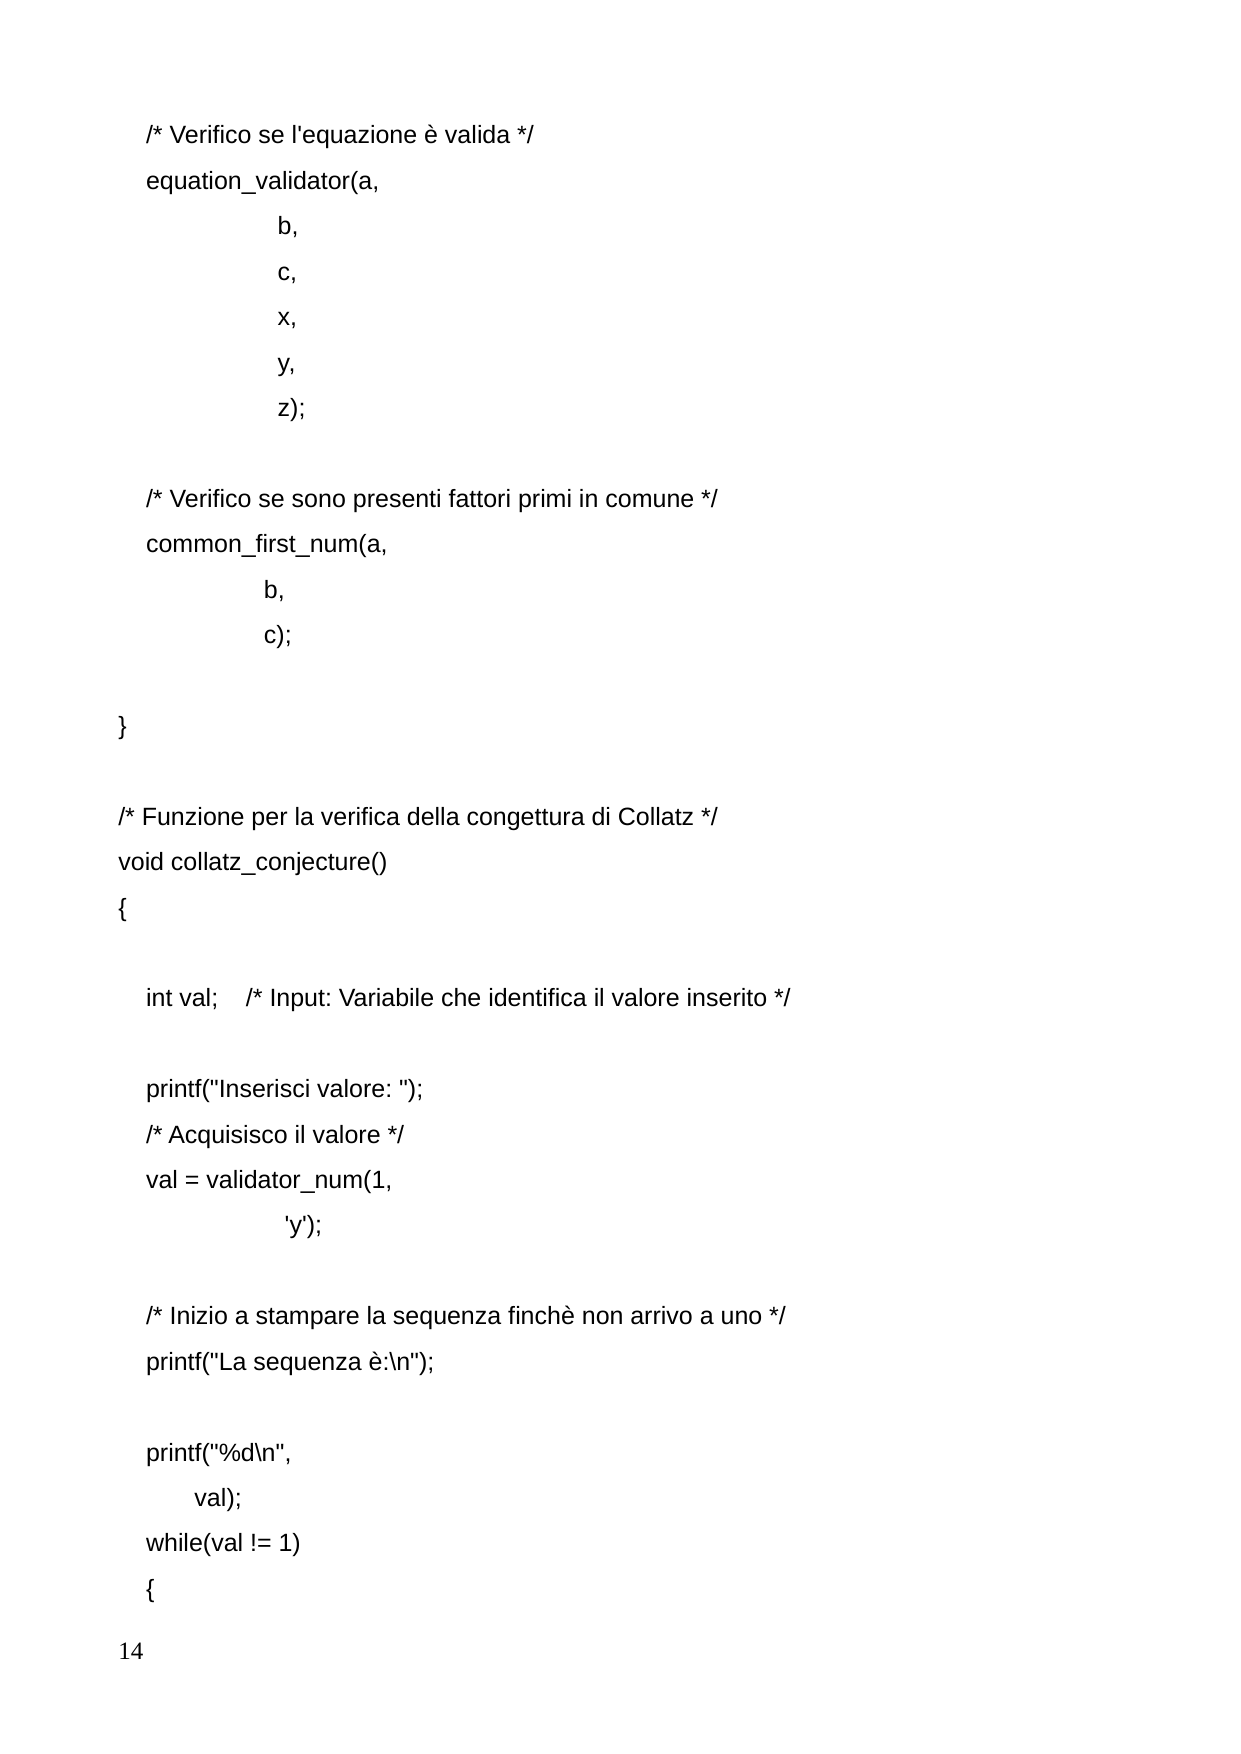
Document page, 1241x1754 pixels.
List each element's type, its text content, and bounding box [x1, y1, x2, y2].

text /* Acquisisco il valore */ [118, 1119, 1122, 1148]
text y, [118, 347, 1122, 376]
text /* Funzione per la verifica della congettura di Collatz */ [118, 802, 1122, 830]
text printf("La sequenza è:\n"); [118, 1347, 1122, 1375]
text c); [118, 620, 1122, 649]
text val = validator_num(1, [118, 1165, 1122, 1194]
text x, [118, 302, 1122, 331]
text /* Inizio a stampare la sequenza finchè non arrivo a uno */ [118, 1301, 1122, 1330]
text while(val != 1) [118, 1528, 1122, 1557]
text printf("%d\n", [118, 1437, 1122, 1466]
text 'y'); [118, 1210, 1122, 1239]
text printf("Inserisci valore: "); [118, 1074, 1122, 1103]
text b, [118, 211, 1122, 240]
text c, [118, 257, 1122, 285]
text z); [118, 393, 1122, 422]
text void collatz_conjecture() [118, 847, 1122, 876]
text { [118, 1574, 1122, 1602]
text { [118, 892, 1122, 921]
text common_first_num(a, [118, 529, 1122, 558]
text val); [118, 1483, 1122, 1512]
text equation_validator(a, [118, 166, 1122, 194]
text /* Verifico se sono presenti fattori primi in comune */ [118, 484, 1122, 512]
text int val; /* Input: Variabile che identifica il valore inserito */ [118, 983, 1122, 1012]
text /* Verifico se l'equazione è valida */ [118, 120, 1122, 149]
text } [118, 711, 1122, 739]
text b, [118, 574, 1122, 603]
